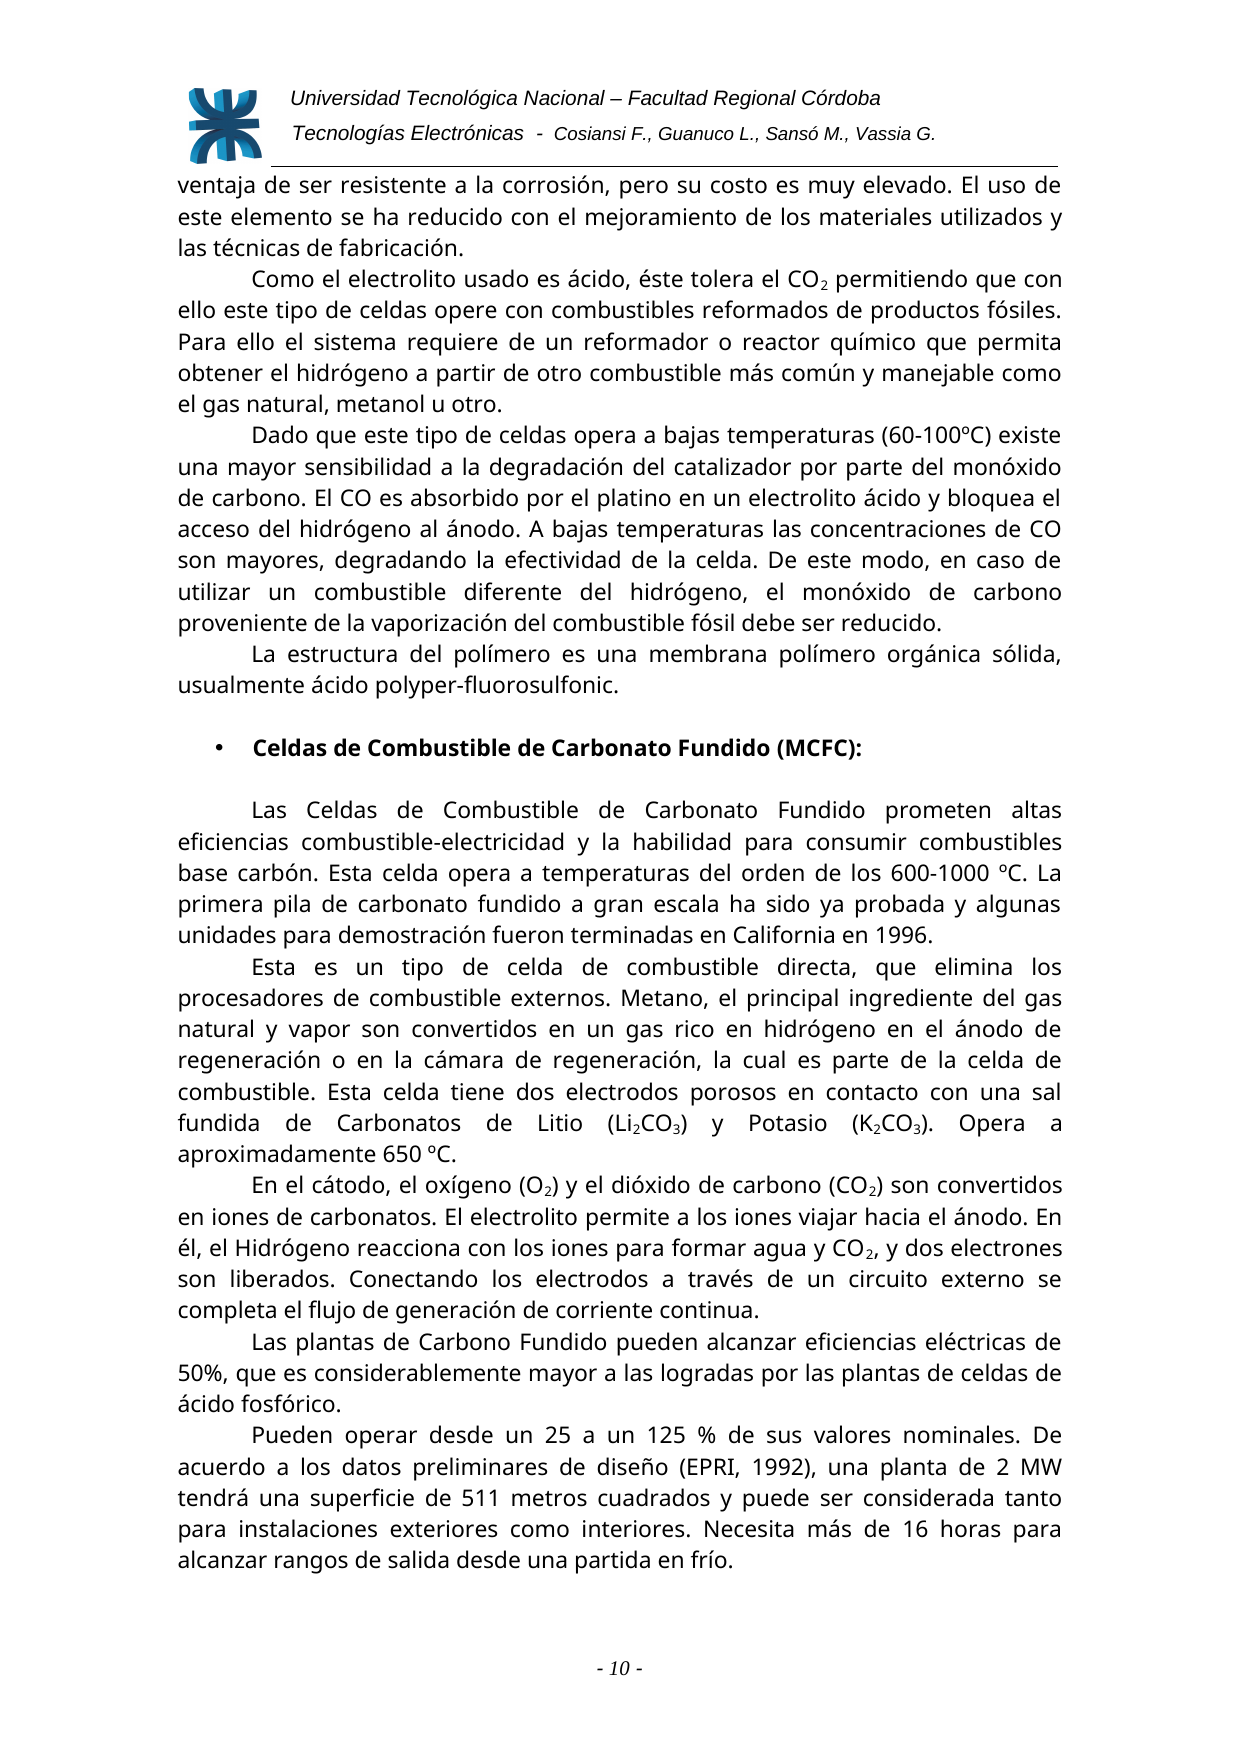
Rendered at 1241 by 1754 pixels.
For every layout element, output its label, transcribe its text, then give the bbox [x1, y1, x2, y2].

picture [188, 88, 262, 164]
list Celdas de Combustible de Carbonato Fundido (MCFC): [215, 732, 1063, 763]
text ventaja de ser resistente a la corrosión, pero su costo es muy elevado. El uso de este elemento se ha reducido con el mejoramiento de los materiales utilizados y las técnicas de fabricación. [177, 169, 1063, 263]
text Las Celdas de Combustible de Carbonato Fundido prometen altas eficiencias combustible-electricidad y la habilidad para consumir combustibles base carbón. Esta celda opera a temperaturas del orden de los 600-1000 ºC. La primera pila de carbonato fundido a gran escala ha sido ya probada y algunas unidades para demostración fueron terminadas en California en 1996. [177, 794, 1063, 951]
text Dado que este tipo de celdas opera a bajas temperaturas (60-100ºC) existe una mayor sensibilidad a la degradación del catalizador por parte del monóxido de carbono. El CO es absorbido por el platino en un electrolito ácido y bloquea el acceso del hidrógeno al ánodo. A bajas temperaturas las concentraciones de CO son mayores, degradando la efectividad de la celda. De este modo, en caso de utilizar un combustible diferente del hidrógeno, el monóxido de carbono proveniente de la vaporización del combustible fósil debe ser reducido. [177, 419, 1063, 638]
text Las plantas de Carbono Fundido pueden alcanzar eficiencias eléctricas de 50%, que es considerablemente mayor a las logradas por las plantas de celdas de ácido fosfórico. [177, 1326, 1063, 1419]
text Pueden operar desde un 25 a un 125 % de sus valores nominales. De acuerdo a los datos preliminares de diseño (EPRI, 1992), una planta de 2 MW tendrá una superficie de 511 metros cuadrados y puede ser considerada tanto para instalaciones exteriores como interiores. Necesita más de 16 horas para alcanzar rangos de salida desde una partida en frío. [177, 1419, 1063, 1576]
text Como el electrolito usado es ácido, éste tolera el CO2 permitiendo que con ello este tipo de celdas opere con combustibles reformados de productos fósiles. Para ello el sistema requiere de un reformador o reactor químico que permita obtener el hidrógeno a partir de otro combustible más común y manejable como el gas natural, metanol u otro. [177, 263, 1063, 419]
text En el cátodo, el oxígeno (O2) y el dióxido de carbono (CO2) son convertidos en iones de carbonatos. El electrolito permite a los iones viajar hacia el ánodo. En él, el Hidrógeno reacciona con los iones para formar agua y CO2, y dos electrones son liberados. Conectando los electrodos a través de un circuito externo se completa el flujo de generación de corriente continua. [177, 1169, 1063, 1326]
text Esta es un tipo de celda de combustible directa, que elimina los procesadores de combustible externos. Metano, el principal ingrediente del gas natural y vapor son convertidos en un gas rico en hidrógeno en el ánodo de regeneración o en la cámara de regeneración, la cual es parte de la celda de combustible. Esta celda tiene dos electrodos porosos en contacto con una sal fundida de Carbonatos de Litio (Li2CO3) y Potasio (K2CO3). Opera a aproximadamente 650 ºC. [177, 951, 1063, 1169]
text La estructura del polímero es una membrana polímero orgánica sólida, usualmente ácido polyper-fluorosulfonic. [177, 638, 1063, 701]
